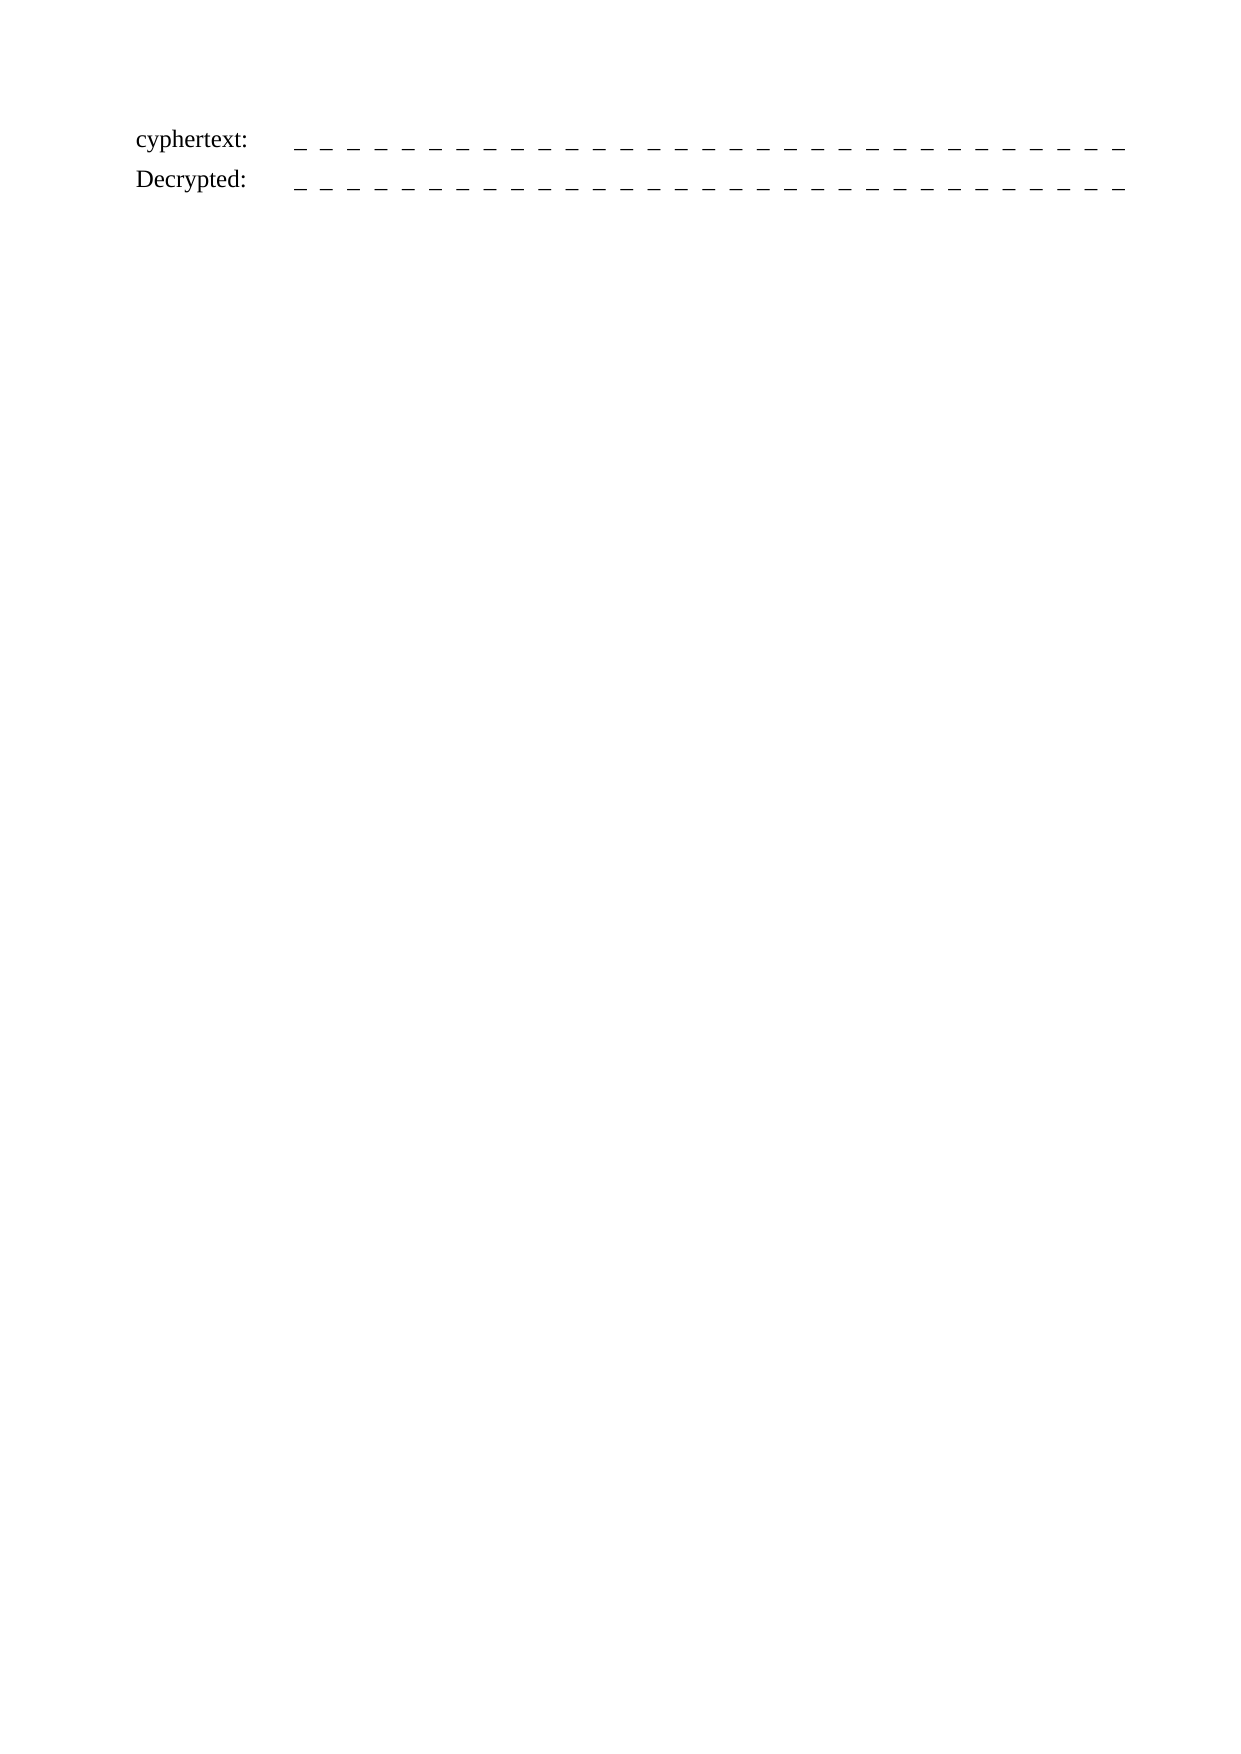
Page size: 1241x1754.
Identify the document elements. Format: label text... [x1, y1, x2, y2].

table_header _ [603, 158, 630, 198]
table_header _ [876, 158, 903, 198]
table_header _ [767, 158, 794, 198]
table_header _ [521, 118, 548, 158]
table_header _ [575, 158, 603, 198]
table_header _ [302, 158, 329, 198]
table_header _ [494, 158, 521, 198]
table_header _ [466, 158, 493, 198]
table_header _ [658, 158, 685, 198]
table_header _ [302, 118, 329, 158]
table_header _ [494, 118, 521, 158]
table_header Decrypted: [118, 158, 277, 198]
table_header _ [439, 158, 466, 198]
table_header _ [1095, 158, 1123, 198]
table_header _ [931, 158, 958, 198]
table_header _ [466, 118, 493, 158]
table_header _ [958, 118, 985, 158]
table_header _ [685, 118, 712, 158]
table_header _ [412, 158, 439, 198]
table_header _ [903, 158, 931, 198]
table_header _ [739, 118, 767, 158]
table_header _ [575, 118, 603, 158]
table_header _ [821, 158, 849, 198]
table_header _ [384, 158, 412, 198]
table_header _ [821, 118, 849, 158]
table_header _ [548, 158, 575, 198]
table_header _ [330, 158, 357, 198]
table_header _ [1067, 158, 1094, 198]
table_header _ [712, 118, 739, 158]
table_header _ [1095, 118, 1123, 158]
table_header _ [548, 118, 575, 158]
table_header _ [712, 158, 739, 198]
table_header _ [739, 158, 767, 198]
table_header _ [603, 118, 630, 158]
table_header _ [1040, 158, 1067, 198]
table_header _ [849, 118, 876, 158]
table_header _ [384, 118, 412, 158]
table_header _ [985, 118, 1012, 158]
table_header _ [278, 158, 302, 198]
table_header _ [849, 158, 876, 198]
table_header _ [767, 118, 794, 158]
table_header _ [794, 158, 821, 198]
table_header _ [658, 118, 685, 158]
table_header _ [958, 158, 985, 198]
table_header _ [330, 118, 357, 158]
table_header _ [1067, 118, 1094, 158]
table_header _ [903, 118, 931, 158]
table_header _ [357, 158, 384, 198]
table_header _ [876, 118, 903, 158]
table_header _ [412, 118, 439, 158]
table_header _ [1013, 118, 1040, 158]
table_header _ [357, 118, 384, 158]
table_header _ [985, 158, 1012, 198]
table_header _ [630, 158, 657, 198]
table_header _ [1040, 118, 1067, 158]
table_header _ [931, 118, 958, 158]
table_header _ [521, 158, 548, 198]
table_header _ [794, 118, 821, 158]
table_header _ [630, 118, 657, 158]
table_header _ [278, 118, 302, 158]
table_header _ [1013, 158, 1040, 198]
table_header _ [439, 118, 466, 158]
table_header _ [685, 158, 712, 198]
table_header cyphertext: [118, 118, 277, 158]
